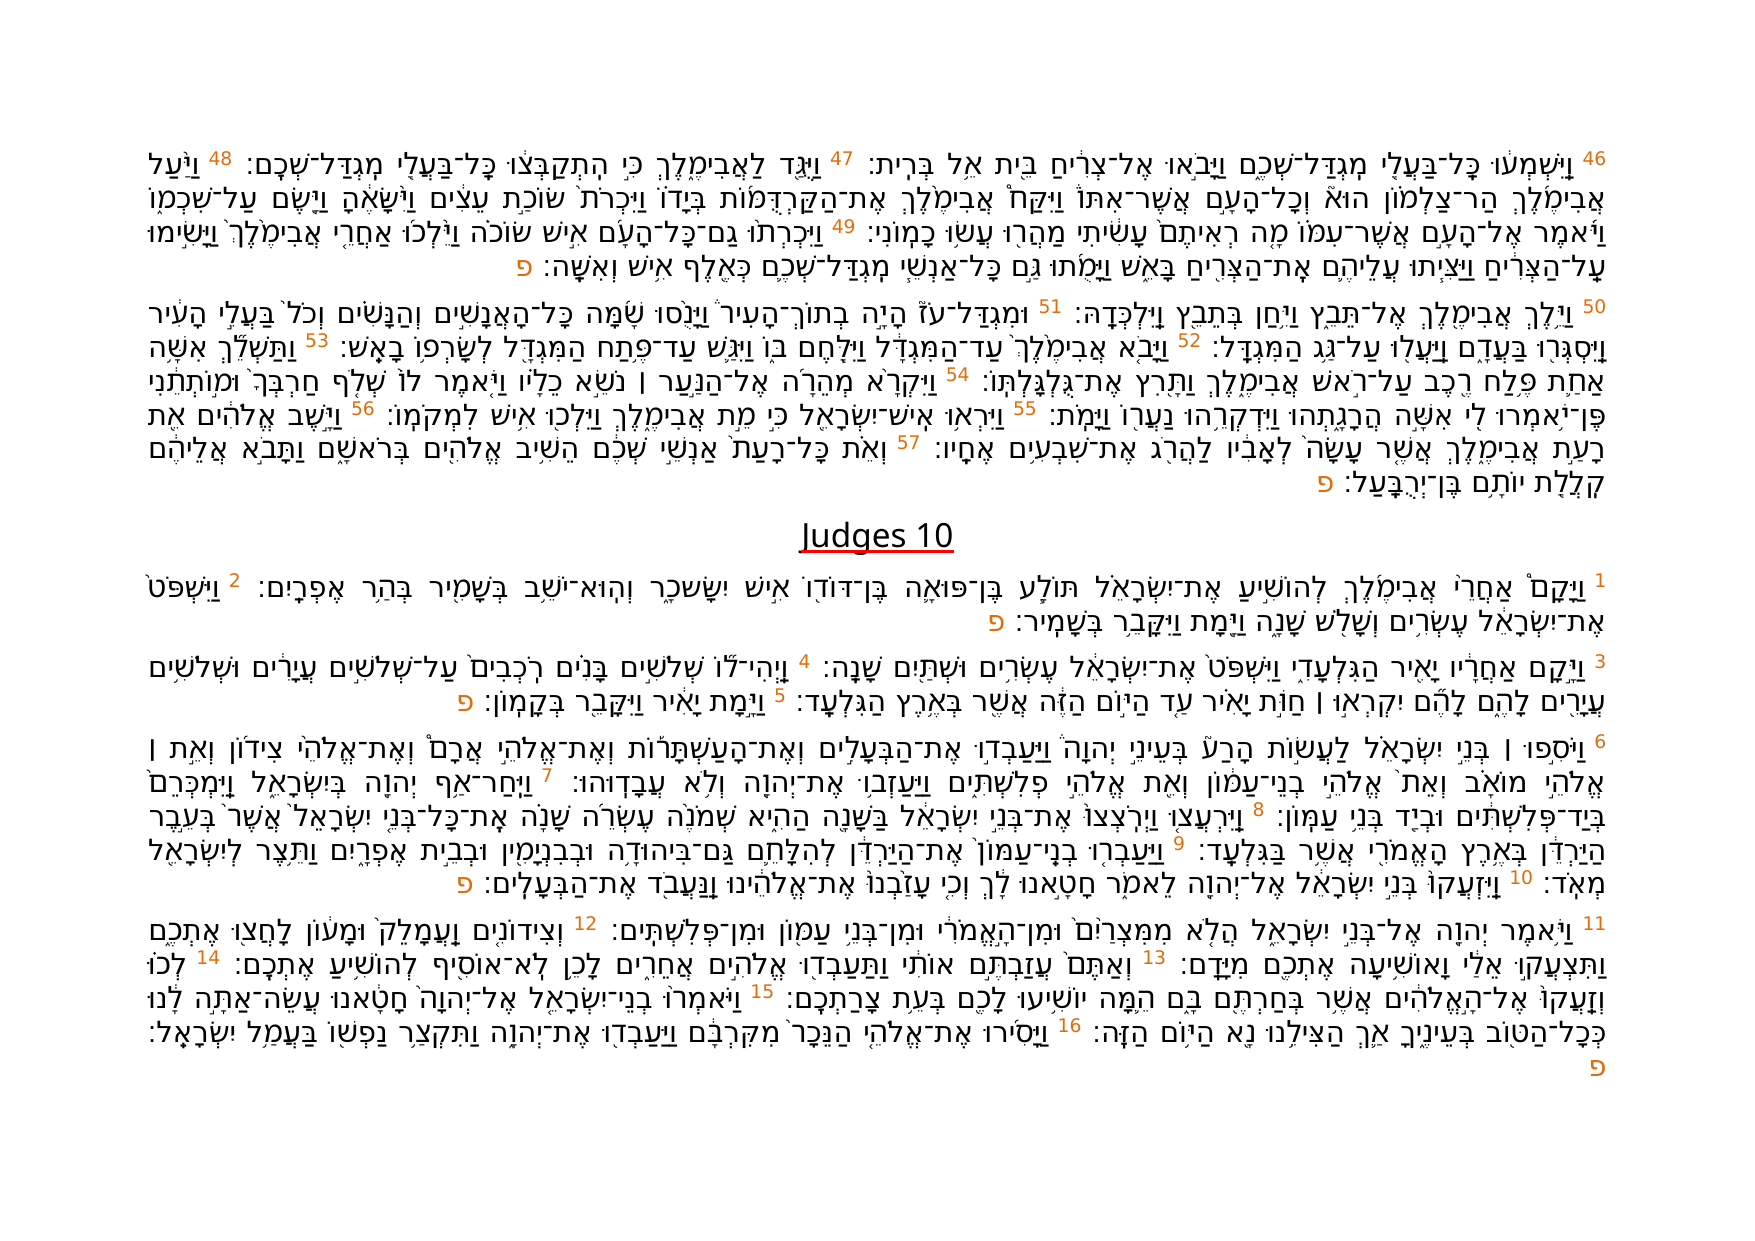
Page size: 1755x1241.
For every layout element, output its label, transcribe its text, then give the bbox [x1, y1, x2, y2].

text 50 וַיֵּ֥לֶךְ אֲבִימֶ֖לֶךְ אֶל־תֵּבֵ֑ץ וַיִּ֥חַן בְּתֵבֵ֖ץ וַֽיִּלְכְּדָֽהּ׃ ‬‬‬‬51 וּמִגְדַּל־עֹז֮ הָיָ֣ה בְתוֹךְ־הָעִיר֒ וַיָּנֻ֨סוּ שָׁ֜מָּה כָּל־הָאֲנָשִׁ֣ים וְהַנָּשִׁ֗ים וְכֹל֙ בַּעֲלֵ֣י הָעִ֔יר וַֽיִּסְגְּר֖וּ בַּעֲדָ֑ם וַֽיַּעֲל֖וּ עַל־גַּ֥ג הַמִּגְדָּֽל׃ ‬‬‬‬52 וַיָּבֹ֤א אֲבִימֶ֙לֶךְ֙ עַד־הַמִּגְדָּ֔ל וַיִּלָּ֖חֶם בּ֑וֹ וַיִּגַּ֛שׁ עַד־פֶּ֥תַח הַמִּגְדָּ֖ל לְשָׂרְפ֥וֹ בָאֵֽשׁ׃ ‬‬‬‬53 וַתַּשְׁלֵ֞ךְ אִשָּׁ֥ה אַחַ֛ת פֶּ֥לַח רֶ֖כֶב עַל־רֹ֣אשׁ אֲבִימֶ֑לֶךְ וַתָּ֖רִץ אֶת־גֻּלְגָּלְתּֽוֹ׃ ‬‬‬‬54 וַיִּקְרָ֨א מְהֵרָ֜ה אֶל־הַנַּ֣עַר ׀ נֹשֵׂ֣א כֵלָ֗יו וַיֹּ֤אמֶר לוֹ֙ שְׁלֹ֤ף חַרְבְּךָ֙ וּמ֣וֹתְתֵ֔נִי פֶּן־יֹ֥אמְרוּ לִ֖י אִשָּׁ֣ה הֲרָגָ֑תְהוּ וַיִּדְקְרֵ֥הוּ נַעֲר֖וֹ וַיָּמֹֽת׃ ‬‬‬‬55 וַיִּרְא֥וּ אִֽישׁ־יִשְׂרָאֵ֖ל כִּ֣י מֵ֣ת אֲבִימֶ֑לֶךְ וַיֵּלְכ֖וּ אִ֥ישׁ לִמְקֹמֽוֹ׃ ‬‬‬‬56 וַיָּ֣שֶׁב אֱלֹהִ֔ים אֵ֖ת רָעַ֣ת אֲבִימֶ֑לֶךְ אֲשֶׁ֤ר עָשָׂה֙ לְאָבִ֔יו לַהֲרֹ֖ג אֶת־שִׁבְעִ֥ים אֶחָֽיו׃ ‬‬‬‬57 וְאֵ֗ת כָּל־רָעַת֙ אַנְשֵׁ֣י שְׁכֶ֔ם הֵשִׁ֥יב אֱלֹהִ֖ים בְּרֹאשָׁ֑ם וַתָּבֹ֣א אֲלֵיהֶ֔ם קִֽלֲלַ֖ת יוֹתָ֥ם בֶּן־יְרֻבָּֽעַל׃ פ ‬‬‬‬‬‬‬‬‬‬‬‬ [148, 296, 1606, 500]
text Judges 10 [148, 512, 1606, 558]
text 6 וַיֹּסִ֣פוּ ׀ בְּנֵ֣י יִשְׂרָאֵ֗ל לַעֲשׂ֣וֹת הָרַע֮ בְּעֵינֵ֣י יְהוָה֒ וַיַּעַבְד֣וּ אֶת־הַבְּעָלִ֣ים וְאֶת־הָעַשְׁתָּר֡וֹת וְאֶת־אֱלֹהֵ֣י אֲרָם֩ וְאֶת־אֱלֹהֵ֨י צִיד֜וֹן וְאֵ֣ת ׀ אֱלֹהֵ֣י מוֹאָ֗ב וְאֵת֙ אֱלֹהֵ֣י בְנֵי־עַמּ֔וֹן וְאֵ֖ת אֱלֹהֵ֣י פְלִשְׁתִּ֑ים וַיַּעַזְב֥וּ אֶת־יְהוָ֖ה וְלֹ֥א עֲבָדֽוּהוּ׃ ‬‬‬‬7 וַיִּֽחַר־אַ֥ף יְהוָ֖ה בְּיִשְׂרָאֵ֑ל וַֽיִּמְכְּרֵם֙ בְּיַד־פְּלִשְׁתִּ֔ים וּבְיַ֖ד בְּנֵ֥י עַמּֽוֹן׃ ‬‬‬‬8 וַֽיִּרְעֲצ֤וּ וַיְרֹֽצְצוּ֙ אֶת־בְּנֵ֣י יִשְׂרָאֵ֔ל בַּשָּׁנָ֖ה הַהִ֑יא שְׁמֹנֶ֨ה עֶשְׂרֵ֜ה שָׁנָ֗ה אֶֽת־כָּל־בְּנֵ֤י יִשְׂרָאֵל֙ אֲשֶׁר֙ בְּעֵ֣בֶר הַיַּרְדֵּ֔ן בְּאֶ֥רֶץ הָאֱמֹרִ֖י אֲשֶׁ֥ר בַּגִּלְעָֽד׃ ‬‬‬‬9 וַיַּעַבְר֤וּ בְנֵֽי־עַמּוֹן֙ אֶת־הַיַּרְדֵּ֔ן לְהִלָּחֵ֛ם גַּם־בִּיהוּדָ֥ה וּבְבִנְיָמִ֖ין וּבְבֵ֣ית אֶפְרָ֑יִם וַתֵּ֥צֶר לְיִשְׂרָאֵ֖ל מְאֹֽד׃ ‬‬‬‬10 וַֽיִּזְעֲקוּ֙ בְּנֵ֣י יִשְׂרָאֵ֔ל אֶל־יְהוָ֖ה לֵאמֹ֑ר חָטָ֣אנוּ לָ֔ךְ וְכִ֤י עָזַ֙בְנוּ֙ אֶת־אֱלֹהֵ֔ינוּ וַֽנַּעֲבֹ֖ד אֶת־הַבְּעָלִֽים׃ פ ‬‬‬‬‬‬‬‬‬ [148, 731, 1606, 901]
text ‬‬‬‬46 וַֽיִּשְׁמְע֔וּ כָּֽל־בַּעֲלֵ֖י מִֽגְדַּל־שְׁכֶ֑ם וַיָּבֹ֣אוּ אֶל־צְרִ֔יחַ בֵּ֖ית אֵ֥ל בְּרִֽית׃ ‬‬‬‬47 וַיֻּגַּ֖ד לַאֲבִימֶ֑לֶךְ כִּ֣י הִֽתְקַבְּצ֔וּ כָּֽל־בַּעֲלֵ֖י מִֽגְדַּל־שְׁכֶֽם׃ ‬‬‬‬48 וַיַּ֨עַל אֲבִימֶ֜לֶךְ הַר־צַלְמ֗וֹן הוּא֮ וְכָל־הָעָ֣ם אֲשֶׁר־אִתּוֹ֒ וַיִּקַּח֩ אֲבִימֶ֨לֶךְ אֶת־הַקַּרְדֻּמּ֜וֹת בְּיָד֗וֹ וַיִּכְרֹת֙ שׂוֹכַ֣ת עֵצִ֔ים וַיִּ֨שָּׂאֶ֔הָ וַיָּ֖שֶׂם עַל־שִׁכְמ֑וֹ וַיֹּ֜אמֶר אֶל־הָעָ֣ם אֲשֶׁר־עִמּ֗וֹ מָ֤ה רְאִיתֶם֙ עָשִׂ֔יתִי מַהֲר֖וּ עֲשׂ֥וּ כָמֽוֹנִי׃ ‬‬‬‬49 וַיִּכְרְת֨וּ גַם־כָּל־הָעָ֜ם אִ֣ישׁ שׂוֹכֹ֗ה וַיֵּ֨לְכ֜וּ אַחֲרֵ֤י אֲבִימֶ֙לֶךְ֙ וַיָּשִׂ֣ימוּ עַֽל־הַצְּרִ֔יחַ וַיַּצִּ֧יתוּ עֲלֵיהֶ֛ם אֶֽת־הַצְּרִ֖יחַ בָּאֵ֑שׁ וַיָּמֻ֜תוּ גַּ֣ם כָּל־אַנְשֵׁ֧י מִֽגְדַּל־שְׁכֶ֛ם כְּאֶ֖לֶף אִ֥ישׁ וְאִשָּֽׁה׃ פ ‬‬‬‬‬‬‬‬ [148, 148, 1606, 283]
text 1 וַיָּקָם֩ אַחֲרֵ֨י אֲבִימֶ֜לֶךְ לְהוֹשִׁ֣יעַ אֶת־יִשְׂרָאֵ֗ל תּוֹלָ֧ע בֶּן־פּוּאָ֛ה בֶּן־דּוֹד֖וֹ אִ֣ישׁ יִשָּׂשכָ֑ר וְהֽוּא־יֹשֵׁ֥ב בְּשָׁמִ֖יר בְּהַ֥ר אֶפְרָֽיִם׃ 2 וַיִּשְׁפֹּט֙ אֶת־יִשְׂרָאֵ֔ל עֶשְׂרִ֥ים וְשָׁלֹ֖שׁ שָׁנָ֑ה וַיָּ֖מָת וַיִּקָּבֵ֥ר בְּשָׁמִֽיר׃ פ ‬‬‬‬‬ [148, 570, 1606, 638]
text 3 וַיָּ֣קָם אַחֲרָ֔יו יָאִ֖יר הַגִּלְעָדִ֑י וַיִּשְׁפֹּט֙ אֶת־יִשְׂרָאֵ֔ל עֶשְׂרִ֥ים וּשְׁתַּ֖יִם שָׁנָֽה׃ ‬‬‬‬4 וַֽיְהִי־ל֞וֹ שְׁלֹשִׁ֣ים בָּנִ֗ים רֹֽכְבִים֙ עַל־שְׁלֹשִׁ֣ים עֲיָרִ֔ים וּשְׁלֹשִׁ֥ים עֲיָרִ֖ים לָהֶ֑ם לָהֶ֞ם יִקְרְא֣וּ ׀ חַוֺּ֣ת יָאִ֗יר עַ֚ד הַיּ֣וֹם הַזֶּ֔ה אֲשֶׁ֖ר בְּאֶ֥רֶץ הַגִּלְעָֽד׃ ‬‬‬‬5 וַיָּ֣מָת יָאִ֔יר וַיִּקָּבֵ֖ר בְּקָמֽוֹן׃ פ ‬‬‬‬‬‬‬ [148, 651, 1606, 718]
text 11 וַיֹּ֥אמֶר יְהוָ֖ה אֶל־בְּנֵ֣י יִשְׂרָאֵ֑ל הֲלֹ֤א מִמִּצְרַ֙יִם֙ וּמִן־הָ֣אֱמֹרִ֔י וּמִן־בְּנֵ֥י עַמּ֖וֹן וּמִן־פְּלִשְׁתִּֽים׃ ‬‬‬‬12 וְצִידוֹנִ֤ים וַֽעֲמָלֵק֙ וּמָע֔וֹן לָחֲצ֖וּ אֶתְכֶ֑ם וַתִּצְעֲק֣וּ אֵלַ֔י וָאוֹשִׁ֥יעָה אֶתְכֶ֖ם מִיָּדָֽם׃ ‬‬‬‬13 וְאַתֶּם֙ עֲזַבְתֶּ֣ם אוֹתִ֔י וַתַּעַבְד֖וּ אֱלֹהִ֣ים אֲחֵרִ֑ים לָכֵ֥ן לֹֽא־אוֹסִ֖יף לְהוֹשִׁ֥יעַ אֶתְכֶֽם׃ ‬‬‬‬14 לְכ֗וּ וְזַֽעֲקוּ֙ אֶל־הָ֣אֱלֹהִ֔ים אֲשֶׁ֥ר בְּחַרְתֶּ֖ם בָּ֑ם הֵ֛מָּה יוֹשִׁ֥יעוּ לָכֶ֖ם בְּעֵ֥ת צָרַתְכֶֽם׃ ‬‬‬‬15 וַיֹּאמְר֨וּ בְנֵי־יִשְׂרָאֵ֤ל אֶל־יְהוָה֙ חָטָ֔אנוּ עֲשֵׂה־אַתָּ֣ה לָ֔נוּ כְּכָל־הַטּ֖וֹב בְּעֵינֶ֑יךָ אַ֛ךְ הַצִּילֵ֥נוּ נָ֖א הַיּ֥וֹם הַזֶּֽה׃ ‬‬‬‬16 וַיָּסִ֜ירוּ אֶת־אֱלֹהֵ֤י הַנֵּכָר֙ מִקִּרְבָּ֔ם וַיַּעַבְד֖וּ אֶת־יְהוָ֑ה וַתִּקְצַ֥ר נַפְשׁ֖וֹ בַּעֲמַ֥ל יִשְׂרָאֵֽל׃ פ ‬‬‬‬‬‬‬‬‬‬ [148, 913, 1606, 1083]
